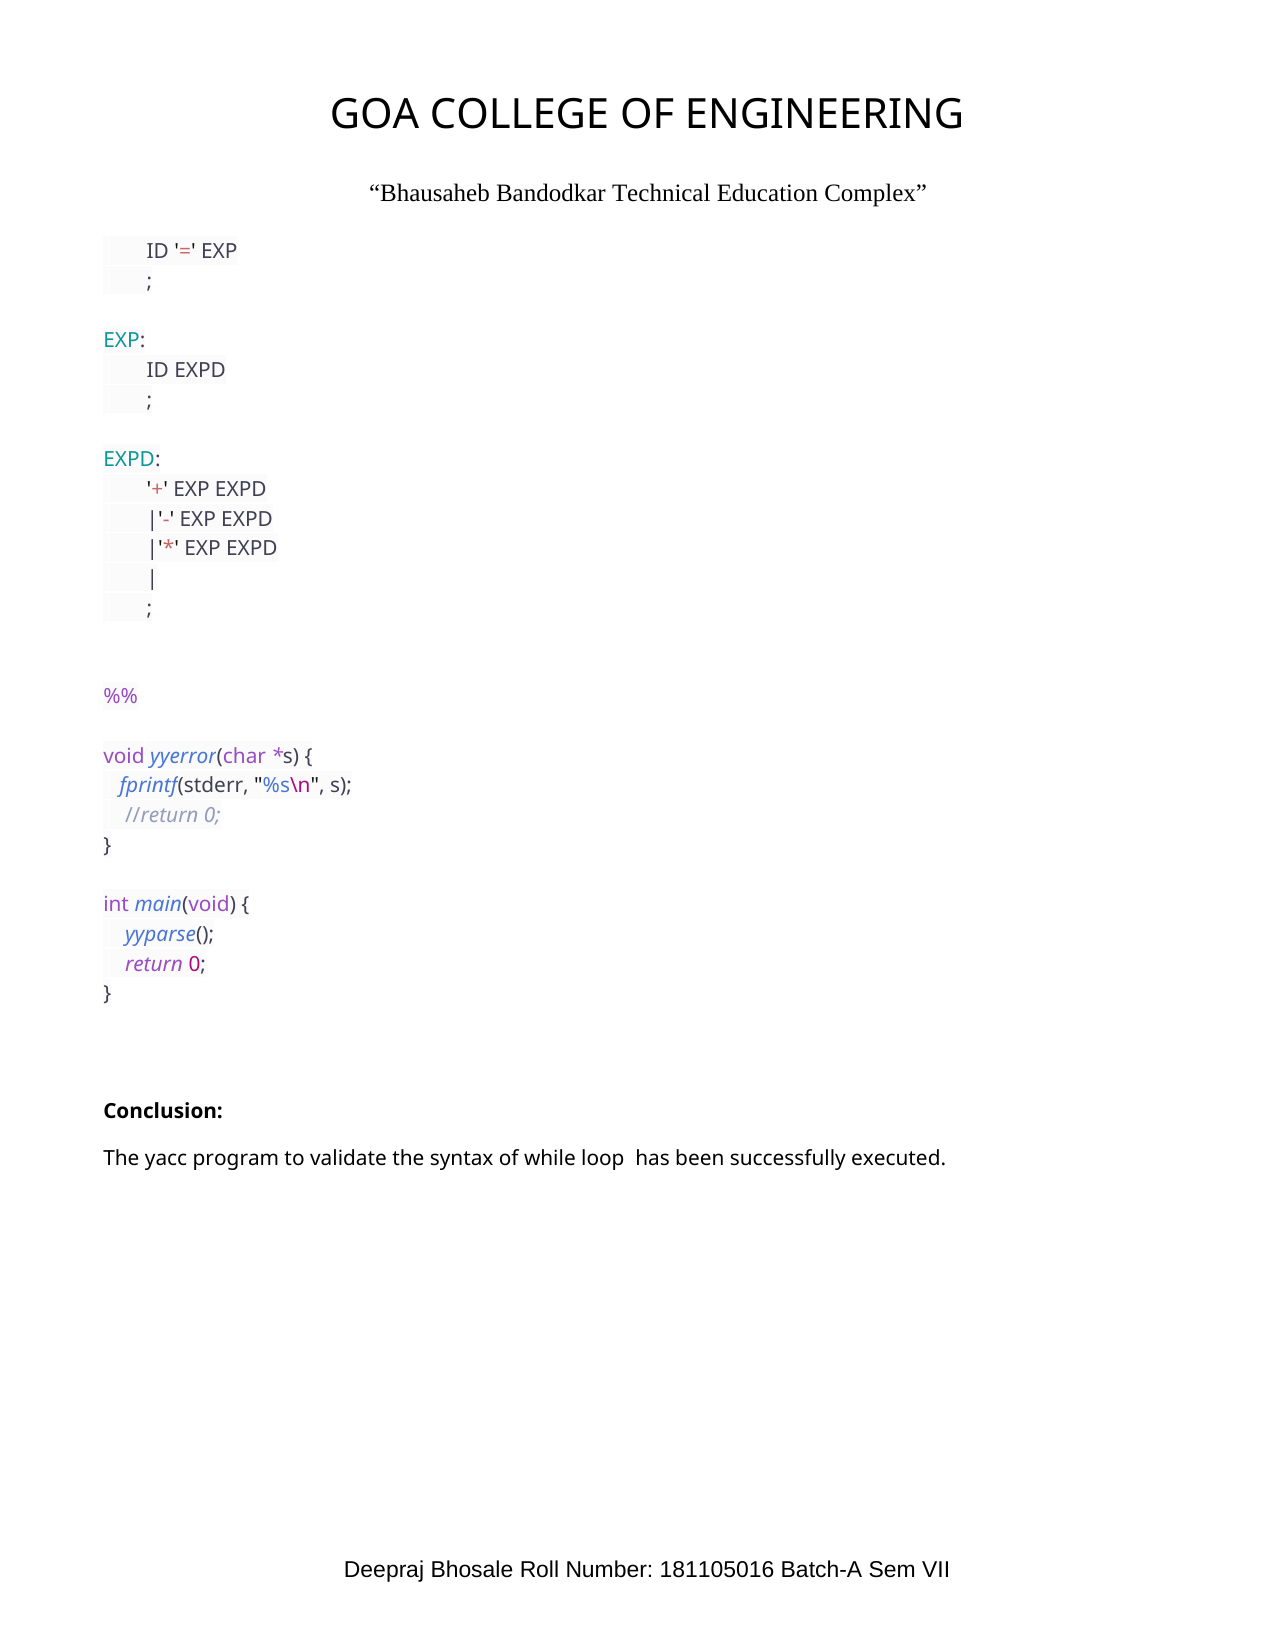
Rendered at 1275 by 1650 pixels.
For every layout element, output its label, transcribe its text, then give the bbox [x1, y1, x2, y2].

text ID '=' EXP [103, 235, 1191, 265]
text return 0; [103, 947, 1191, 977]
text ; [103, 265, 1191, 294]
text EXPD: [103, 443, 1191, 473]
text |'-' EXP EXPD [103, 502, 1191, 532]
text void yyerror(char *s) { [103, 740, 1191, 769]
text ; [103, 591, 1191, 621]
text ; [103, 384, 1191, 413]
text yyparse(); [103, 918, 1191, 947]
text fprintf(stderr, "%s\n", s); [103, 769, 1191, 799]
text } [103, 977, 1191, 1007]
text ID EXPD [103, 354, 1191, 384]
text '+' EXP EXPD [103, 473, 1191, 502]
text int main(void) { [103, 888, 1191, 918]
text | [103, 562, 1191, 591]
text } [103, 829, 1191, 858]
text The yacc program to validate the syntax of while loop has been successfully executed. [103, 1143, 1191, 1172]
text %% [103, 680, 1191, 710]
text Conclusion: [103, 1096, 1191, 1124]
text |'*' EXP EXPD [103, 532, 1191, 562]
text //return 0; [103, 799, 1191, 829]
text EXP: [103, 324, 1191, 354]
